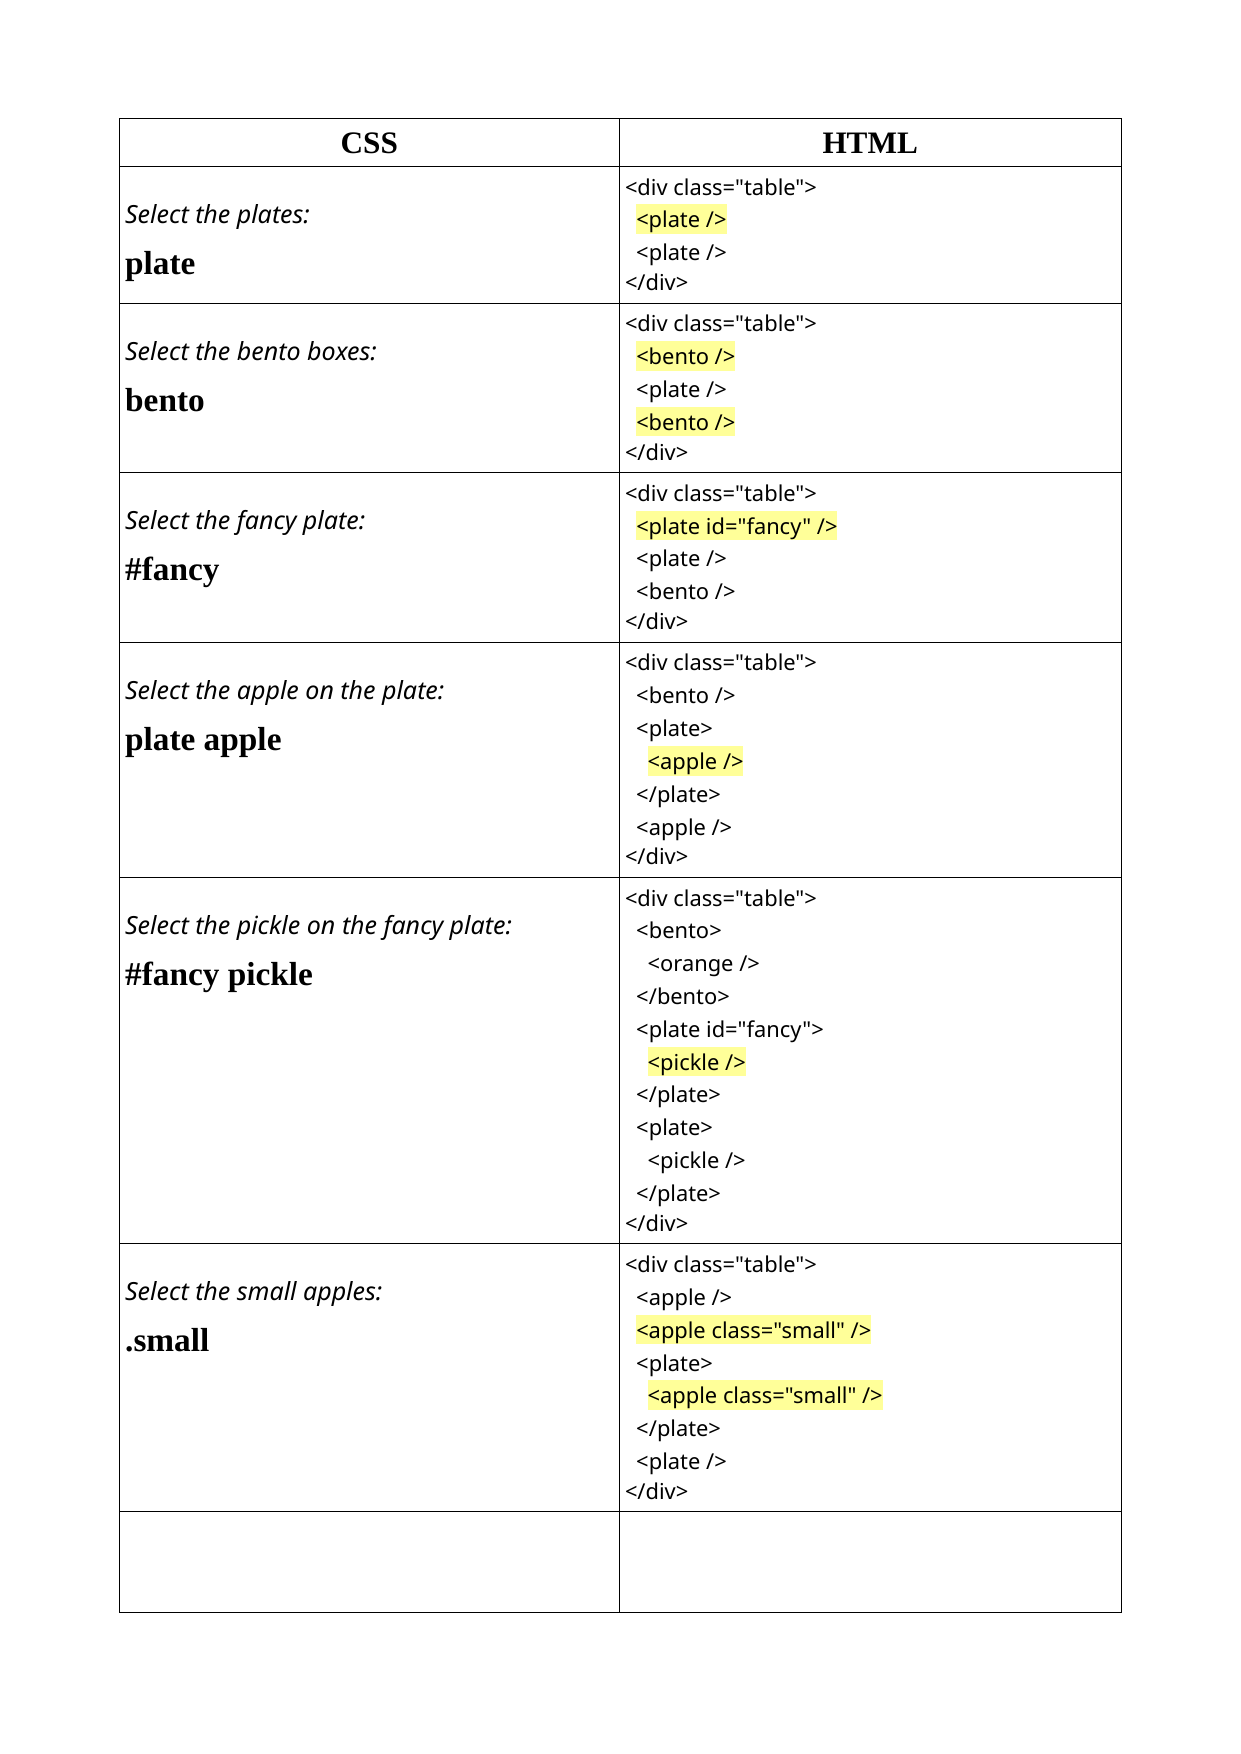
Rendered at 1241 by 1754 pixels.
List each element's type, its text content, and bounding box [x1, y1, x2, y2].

table_cell <div class="table"> <plate /> <plate /> </div> [620, 167, 1121, 302]
table_cell Select the small apples: .small [120, 1244, 619, 1511]
table_cell [120, 1512, 619, 1612]
table_cell <div class="table"> <bento> <orange /> </bento> <plate id="fancy"> <pickle /> </plate> <plate> <pickle /> </plate> </div> [620, 878, 1121, 1243]
table_cell <div class="table"> <bento /> <plate> <apple /> </plate> <apple /> </div> [620, 643, 1121, 877]
table_cell Select the fancy plate: #fancy [120, 473, 619, 642]
table_cell Select the bento boxes: bento [120, 304, 619, 472]
table_header HTML [620, 119, 1121, 166]
table_header CSS [120, 119, 619, 166]
table_cell Select the plates: plate [120, 167, 619, 302]
table_cell <div class="table"> <apple /> <apple class="small" /> <plate> <apple class="small" /> </plate> <plate /> </div> [620, 1244, 1121, 1511]
table_cell Select the pickle on the fancy plate: #fancy pickle [120, 878, 619, 1243]
table_cell [620, 1512, 1121, 1612]
table_cell <div class="table"> <bento /> <plate /> <bento /> </div> [620, 304, 1121, 472]
table_cell Select the apple on the plate: plate apple [120, 643, 619, 877]
table_cell <div class="table"> <plate id="fancy" /> <plate /> <bento /> </div> [620, 473, 1121, 642]
